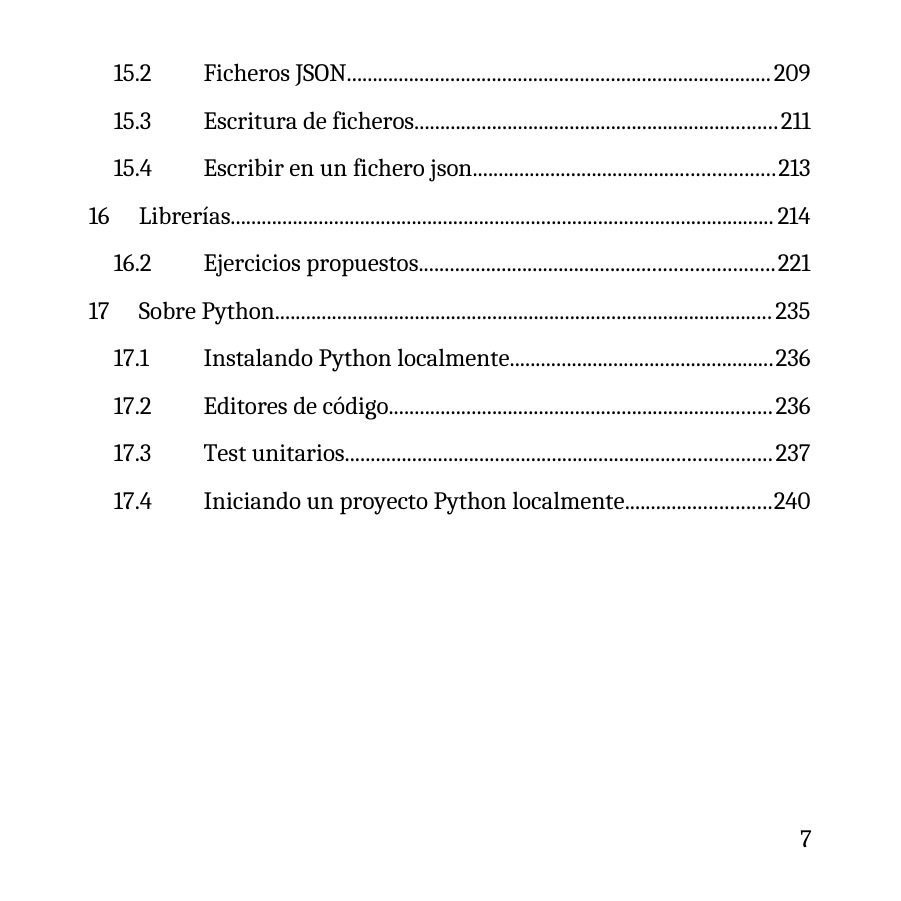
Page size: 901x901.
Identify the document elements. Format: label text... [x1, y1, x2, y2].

text 16 Librerías 214 [89, 202, 811, 230]
text 17.2 Editores de código 236 [114, 392, 811, 420]
text 17 Sobre Python 235 [89, 297, 811, 325]
text 16.2 Ejercicios propuestos 221 [114, 249, 811, 278]
text 17.4 Iniciando un proyecto Python localmente 240 [114, 487, 811, 515]
text 15.2 Ficheros JSON 209 [114, 59, 811, 88]
text 17.1 Instalando Python localmente 236 [114, 344, 811, 373]
text 15.3 Escritura de ficheros 211 [114, 107, 811, 135]
text 15.4 Escribir en un fichero json 213 [114, 154, 811, 183]
text 17.3 Test unitarios 237 [114, 439, 811, 468]
